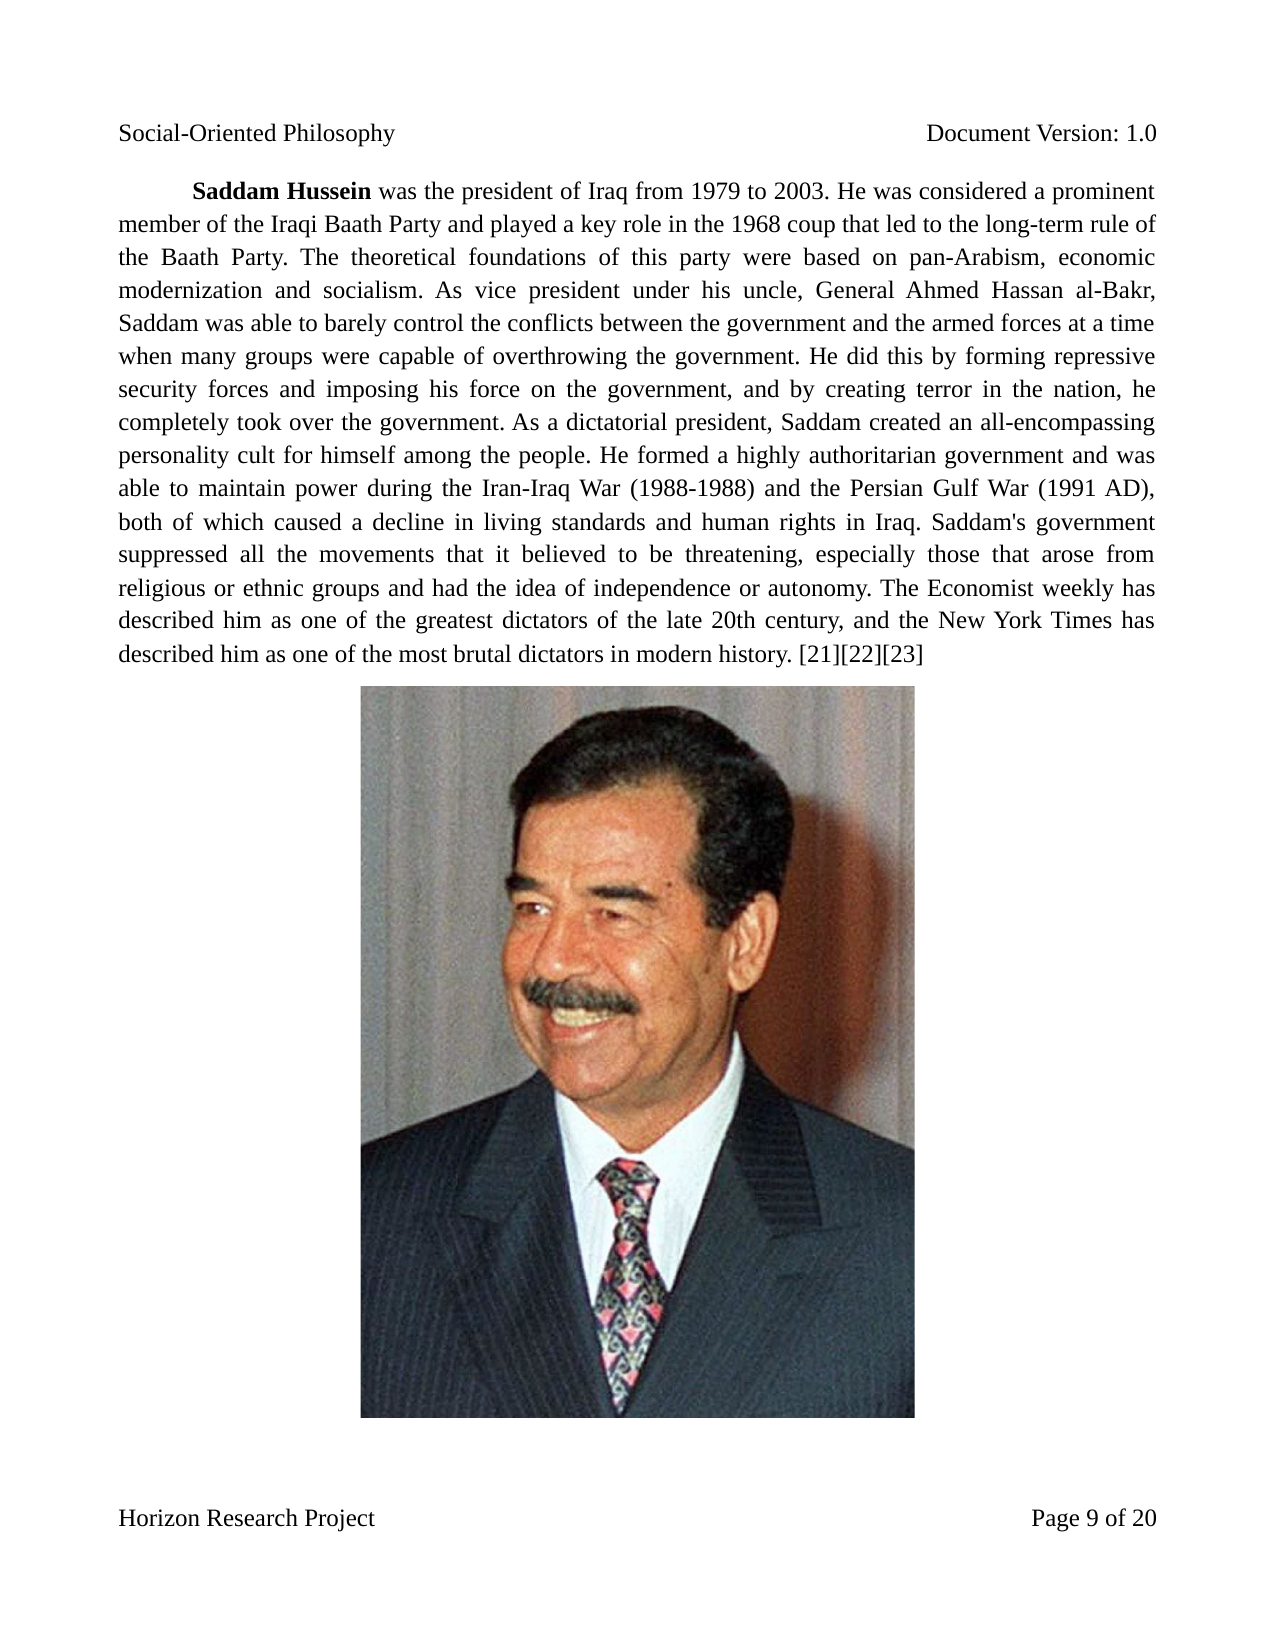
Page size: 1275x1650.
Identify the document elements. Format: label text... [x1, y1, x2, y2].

text Saddam Hussein was the president of Iraq from 1979 to 2003. He was considered a prominent member of the Iraqi Baath Party and played a key role in the 1968 coup that led to the long-term rule of the Baath Party. The theoretical foundations of this party were based on pan-Arabism, economic modernization and socialism. As vice president under his uncle, General Ahmed Hassan al-Bakr, Saddam was able to barely control the conflicts between the government and the armed forces at a time when many groups were capable of overthrowing the government. He did this by forming repressive security forces and imposing his force on the government, and by creating terror in the nation, he completely took over the government. As a dictatorial president, Saddam created an all-encompassing personality cult for himself among the people. He formed a highly authoritarian government and was able to maintain power during the Iran-Iraq War (1988-1988) and the Persian Gulf War (1991 AD), both of which caused a decline in living standards and human rights in Iraq. Saddam's government suppressed all the movements that it believed to be threatening, especially those that arose from religious or ethnic groups and had the idea of independence or autonomy. The Economist weekly has described him as one of the greatest dictators of the late 20th century, and the New York Times has described him as one of the most brutal dictators in modern history. [21][22][23] [118, 176, 1157, 667]
picture [360, 686, 915, 1418]
